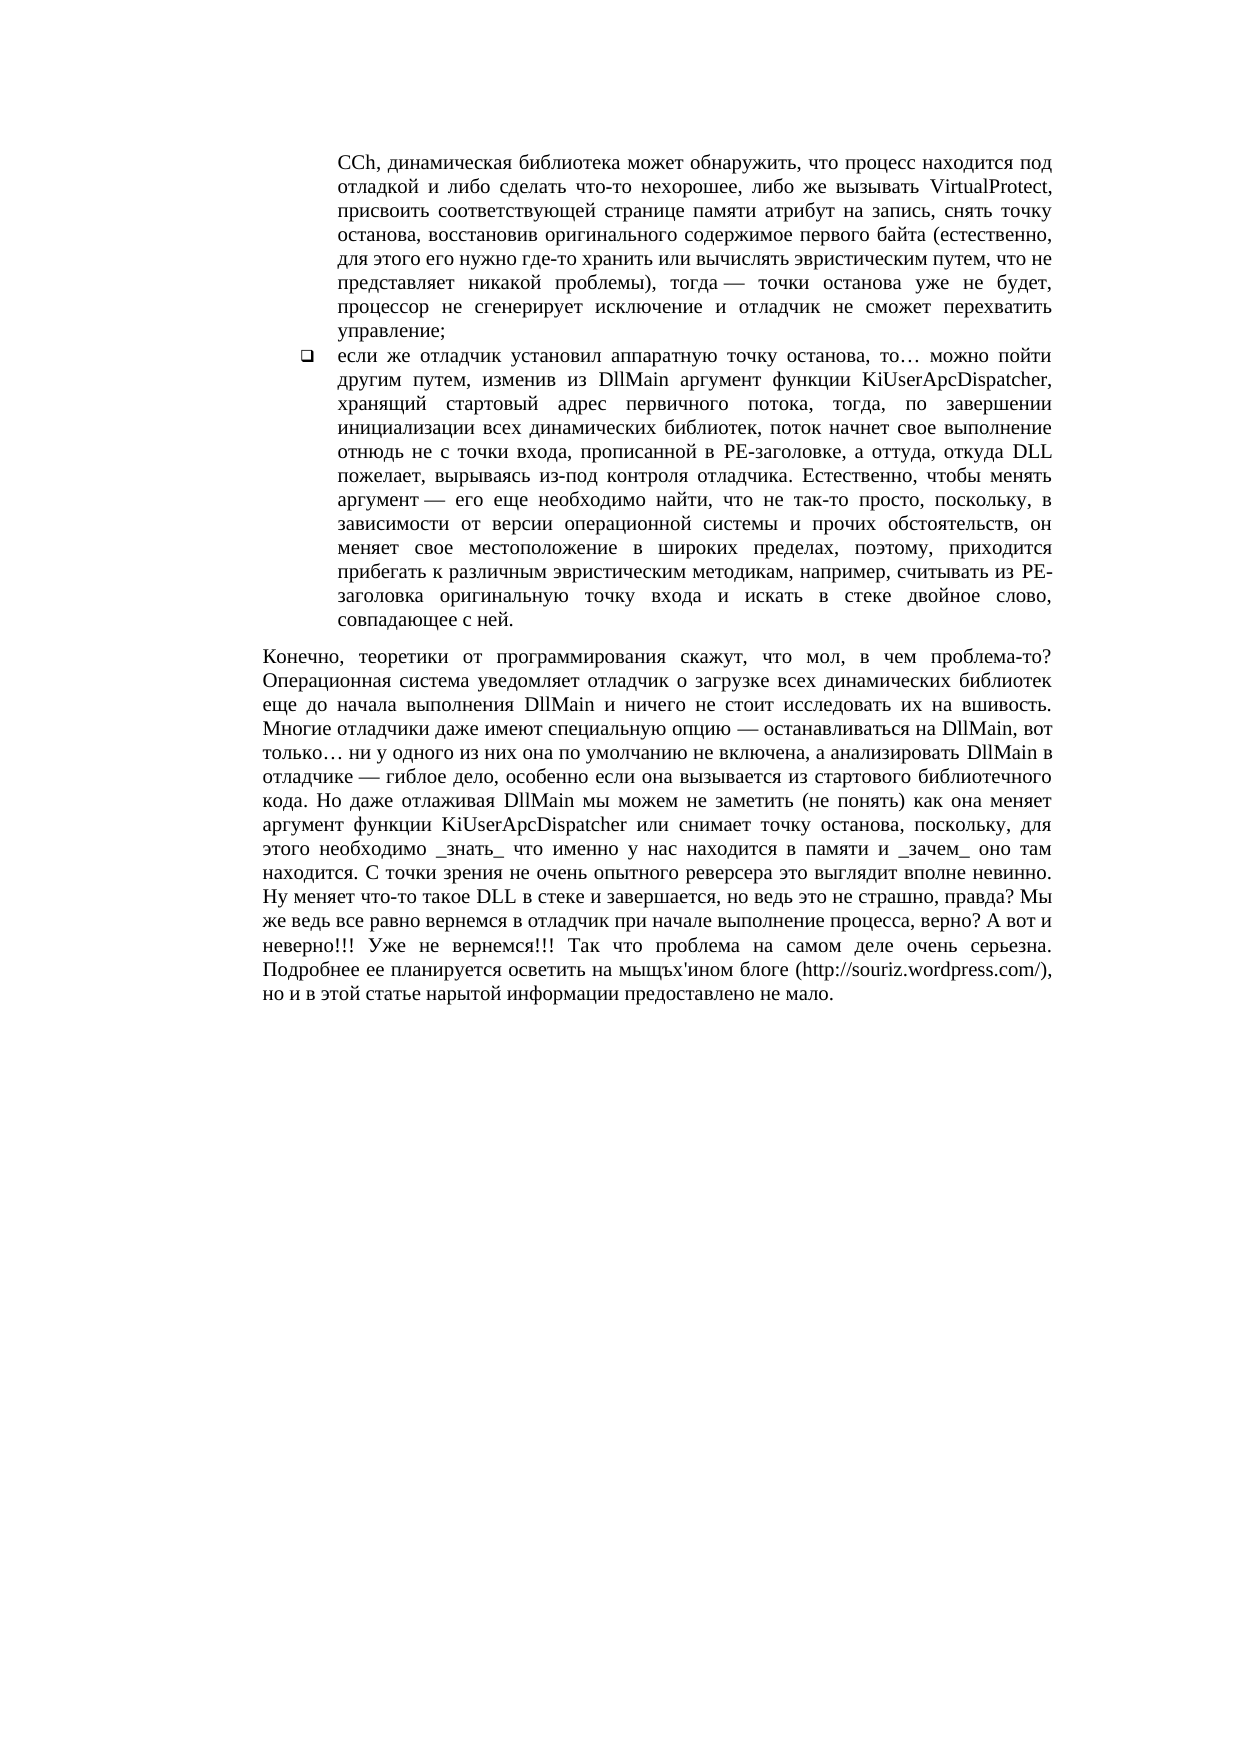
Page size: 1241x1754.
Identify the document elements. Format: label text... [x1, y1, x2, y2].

list CCh, динамическая библиотека может обнаружить, что процесс находится под отладкой и либо сделать что-то нехорошее, либо же вызывать VirtualProtect, присвоить соответствующей странице памяти атрибут на запись, снять точку останова, восстановив оригинального содержимое первого байта (естественно, для этого его нужно где-то хранить или вычислять эвристическим путем, что не представляет никакой проблемы), тогда — точки останова уже не будет, процессор не сгенерирует исключение и отладчик не сможет перехватить управление; [300, 150, 1053, 342]
list если же отладчик установил аппаратную точку останова, то… можно пойти другим путем, изменив из DllMain аргумент функции KiUserApcDispatcher, хранящий стартовый адрес первичного потока, тогда, по завершении инициализации всех динамических библиотек, поток начнет свое выполнение отнюдь не с точки входа, прописанной в PE-заголовке, а оттуда, откуда DLL пожелает, вырываясь из-под контроля отладчика. Естественно, чтобы менять аргумент — его еще необходимо найти, что не так-то просто, поскольку, в зависимости от версии операционной системы и прочих обстоятельств, он меняет свое местоположение в широких пределах, поэтому, приходится прибегать к различным эвристическим методикам, например, считывать из PE-заголовка оригинальную точку входа и искать в стеке двойное слово, совпадающее с ней. [300, 342, 1053, 631]
text Конечно, теоретики от программирования скажут, что мол, в чем проблема-то? Операционная система уведомляет отладчик о загрузке всех динамических библиотек еще до начала выполнения DllMain и ничего не стоит исследовать их на вшивость. Многие отладчики даже имеют специальную опцию — останавливаться на DllMain, вот только… ни у одного из них она по умолчанию не включена, а анализировать DllMain в отладчике — гиблое дело, особенно если она вызывается из стартового библиотечного кода. Но даже отлаживая DllMain мы можем не заметить (не понять) как она меняет аргумент функции KiUserApcDispatcher или снимает точку останова, поскольку, для этого необходимо _знать_ что именно у нас находится в памяти и _зачем_ оно там находится. С точки зрения не очень опытного реверсера это выглядит вполне невинно. Ну меняет что-то такое DLL в стеке и завершается, но ведь это не страшно, правда? Мы же ведь все равно вернемся в отладчик при начале выполнение процесса, верно? А вот и неверно!!! Уже не вернемся!!! Так что проблема на самом деле очень серьезна. Подробнее ее планируется осветить на мыщъх'ином блоге (http://souriz.wordpress.com/), но и в этой статье нарытой информации предоставлено не мало. [262, 644, 1053, 1005]
